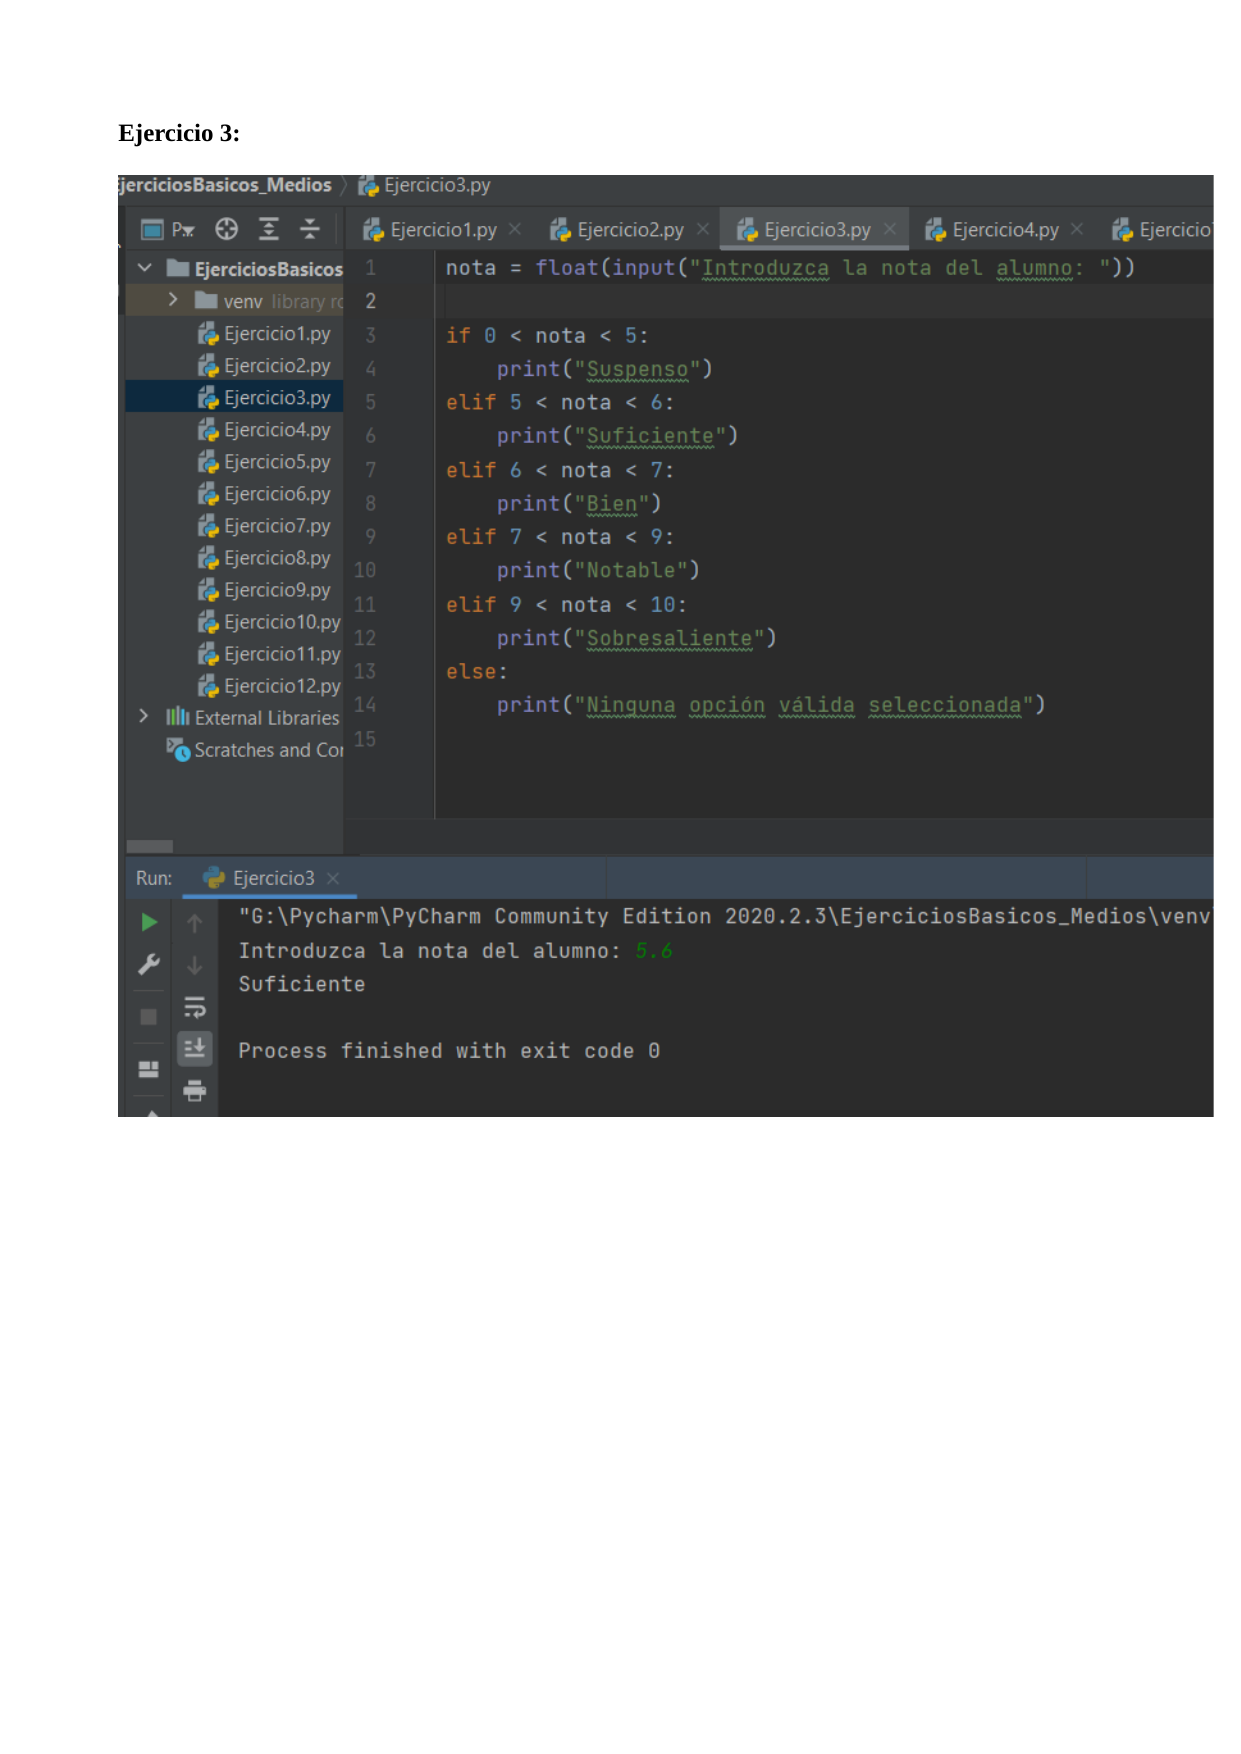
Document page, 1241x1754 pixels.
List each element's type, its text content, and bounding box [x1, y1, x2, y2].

picture [118, 175, 1214, 1117]
text Ejercicio 3: [118, 118, 1122, 147]
